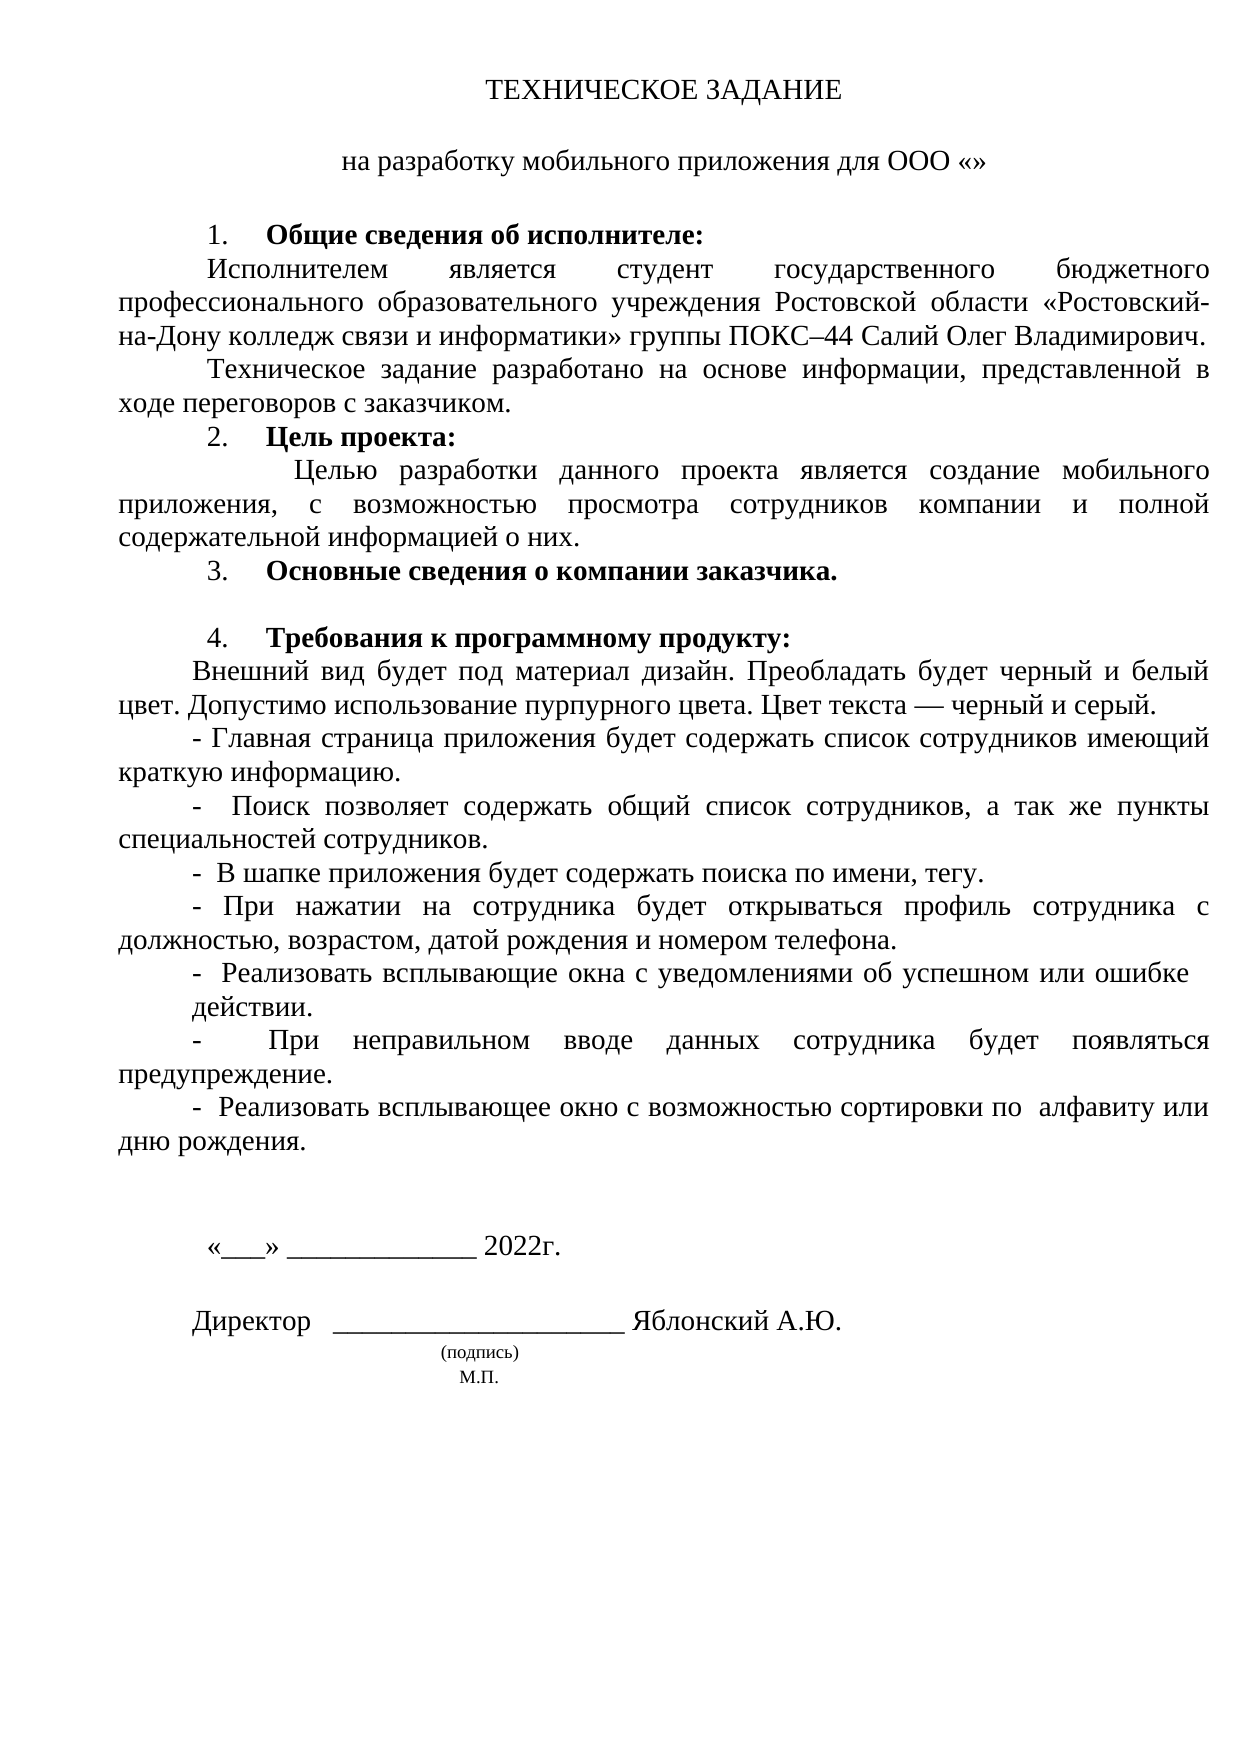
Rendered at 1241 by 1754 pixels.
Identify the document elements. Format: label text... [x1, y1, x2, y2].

text - Реализовать всплывающие окна с уведомлениями об успешном или ошибке действии. [118, 955, 1211, 1022]
text Внешний вид будет под материал дизайн. Преобладать будет черный и белый цвет. Допустимо использование пурпурного цвета. Цвет текста — черный и серый. [118, 653, 1211, 721]
text Исполнителем является студент государственного бюджетного профессионального образовательного учреждения Ростовской области «Ростовский-на-Дону колледж связи и информатики» группы ПОКС–44 Салий Олег Владимирович. [118, 251, 1211, 352]
text Техническое задание разработано на основе информации, представленной в ходе переговоров с заказчиком. [118, 352, 1211, 419]
text М.П. [118, 1366, 1211, 1388]
list Основные сведения о компании заказчика. [118, 553, 1211, 586]
list Общие сведения об исполнителе: [118, 217, 1211, 251]
text - Реализовать всплывающее окно с возможностью сортировки по алфавиту или дню рождения. [118, 1089, 1211, 1157]
text - При нажатии на сотрудника будет открываться профиль сотрудника с должностью, возрастом, датой рождения и номером телефона. [118, 888, 1211, 955]
text на разработку мобильного приложения для ООО «» [118, 143, 1211, 177]
text - При неправильном вводе данных сотрудника будет появляться предупреждение. [118, 1022, 1211, 1089]
text Целью разработки данного проекта является создание мобильного приложения, с возможностью просмотра сотрудников компании и полной содержательной информацией о них. [118, 452, 1211, 553]
text - Поиск позволяет содержать общий список сотрудников, а так же пункты специальностей сотрудников. [118, 788, 1211, 855]
text Директор ____________________ Яблонский А.Ю. [118, 1303, 1211, 1337]
text ТЕХНИЧЕСКОЕ ЗАДАНИЕ [117, 72, 1211, 106]
text - В шапке приложения будет содержать поиска по имени, тегу. [118, 855, 1211, 888]
text (подпись) [118, 1341, 1211, 1363]
list Цель проекта: [118, 419, 1211, 452]
list Требования к программному продукту: [118, 620, 1211, 653]
text - Главная страница приложения будет содержать список сотрудников имеющий краткую информацию. [118, 721, 1211, 788]
text «___» _____________ 2022г. [118, 1228, 1211, 1261]
